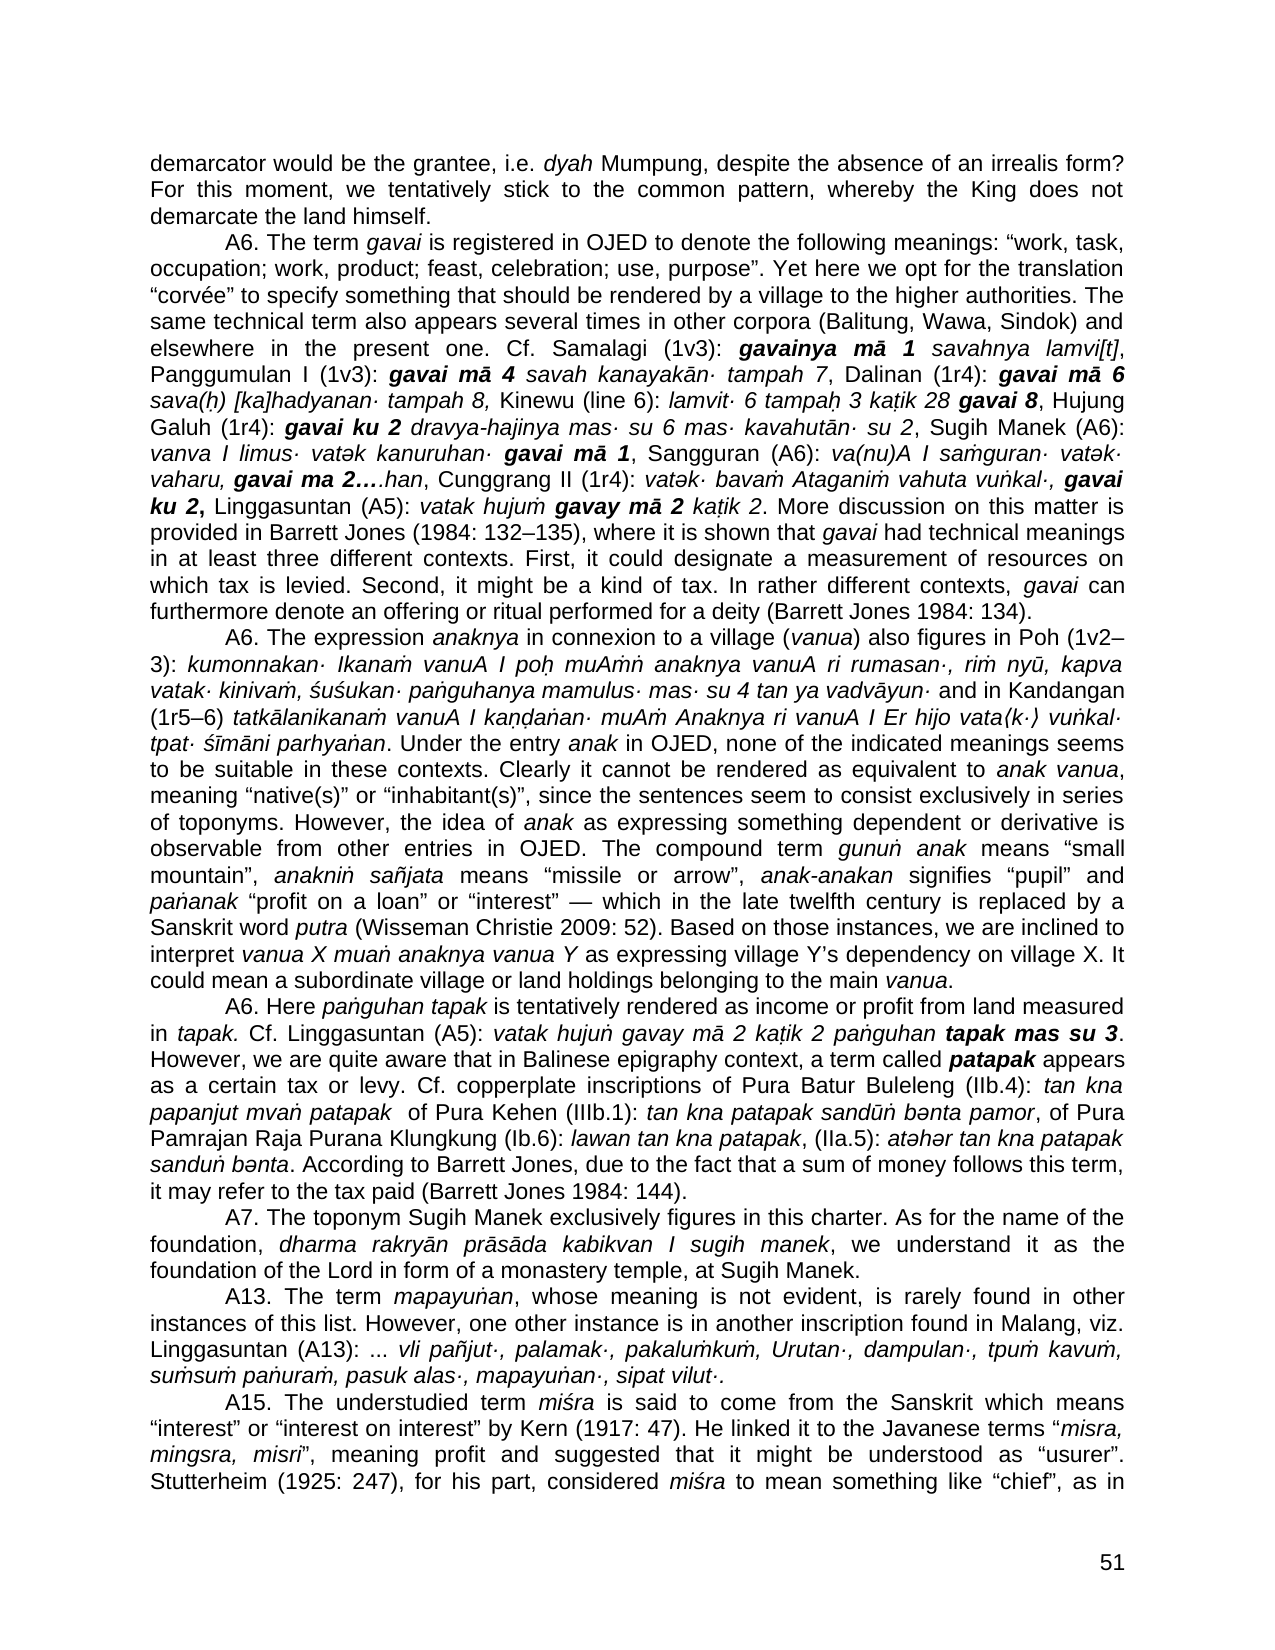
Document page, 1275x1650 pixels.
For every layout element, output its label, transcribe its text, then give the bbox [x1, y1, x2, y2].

text A6. The term gavai is registered in OJED to denote the following meanings: “work, task, occupation; work, product; feast, celebration; use, purpose”. Yet here we opt for the translation “corvée” to specify something that should be rendered by a village to the higher authorities. The same technical term also appears several times in other corpora (Balitung, Wawa, Sindok) and elsewhere in the present one. Cf. Samalagi (1v3): gavainya mā 1 savahnya lamvi[t], Panggumulan I (1v3): gavai mā 4 savah kanayakān· tampah 7, Dalinan (1r4): gavai mā 6 sava(ḥ) [ka]hadyanan· tampah 8, Kinewu (line 6): lamvit· 6 tampaḥ 3 kaṭik 28 gavai 8, Hujung Galuh (1r4): gavai ku 2 dravya-hajinya mas· su 6 mas· kavahutān· su 2, Sugih Manek (A6): vanva I limus· vatək kanuruhan· gavai mā 1, Sangguran (A6): va(nu)A I saṁguran· vatək· vaharu‚ gavai ma 2….han, Cunggrang II (1r4): vatək· bavaṁ Ataganiṁ vahuta vuṅkal·, gavai ku 2, Linggasuntan (A5): vatak hujuṁ gavay mā 2 kaṭik 2. More discussion on this matter is provided in Barrett Jones (1984: 132–135), where it is shown that gavai had technical meanings in at least three different contexts. First, it could designate a measurement of resources on which tax is levied. Second, it might be a kind of tax. In rather different contexts, gavai can furthermore denote an offering or ritual performed for a deity (Barrett Jones 1984: 134). [150, 229, 1125, 624]
text A7. The toponym Sugih Manek exclusively figures in this charter. As for the name of the foundation, dharma rakryān prāsāda kabikvan I sugih manek, we understand it as the foundation of the Lord in form of a monastery temple, at Sugih Manek. [150, 1204, 1125, 1283]
text A6. The expression anaknya in connexion to a village (vanua) also figures in Poh (1v2–3): kumonnakan· Ikanaṁ vanuA I poḥ muAṁṅ anaknya vanuA ri rumasan·, riṁ nyū, kapva vatak· kinivaṁ, śuśukan· paṅguhanya mamulus· mas· su 4 tan ya vadvāyun· and in Kandangan (1r5–6) tatkālanikanaṁ vanuA I kaṇḍaṅan· muAṁ Anaknya ri vanuA I Er hijo vata⟨k·⟩ vuṅkal· tpat· śīmāni parhyaṅan. Under the entry anak in OJED, none of the indicated meanings seems to be suitable in these contexts. Clearly it cannot be rendered as equivalent to anak vanua, meaning “native(s)” or “inhabitant(s)”, since the sentences seem to consist exclusively in series of toponyms. However, the idea of anak as expressing something dependent or derivative is observable from other entries in OJED. The compound term gunuṅ anak means “small mountain”, anakniṅ sañjata means “missile or arrow”, anak-anakan signifies “pupil” and paṅanak “profit on a loan” or “interest” — which in the late twelfth century is replaced by a Sanskrit word putra (Wisseman Christie 2009: 52). Based on those instances, we are inclined to interpret vanua X muaṅ anaknya vanua Y as expressing village Y’s dependency on village X. It could mean a subordinate village or land holdings belonging to the main vanua. [150, 624, 1125, 993]
text A13. The term mapayuṅan, whose meaning is not evident, is rarely found in other instances of this list. However, one other instance is in another inscription found in Malang, viz. Linggasuntan (A13): ... vli pañjut·, palamak·, pakaluṁkuṁ, Urutan·, dampulan·, tpuṁ kavuṁ, suṁsuṁ paṅuraṁ, pasuk alas·, mapayuṅan·, sipat vilut·. [150, 1283, 1125, 1389]
text demarcator would be the grantee, i.e. dyah Mumpung, despite the absence of an irrealis form? For this moment, we tentatively stick to the common pattern, whereby the King does not demarcate the land himself. [150, 150, 1125, 229]
text A15. The understudied term miśra is said to come from the Sanskrit which means “interest” or “interest on interest” by Kern (1917: 47). He linked it to the Javanese terms “misra, mingsra, misri”, meaning profit and suggested that it might be understood as “usurer”. Stutterheim (1925: 247), for his part, considered miśra to mean something like “chief”, as in [150, 1389, 1125, 1494]
text A6. Here paṅguhan tapak is tentatively rendered as income or profit from land measured in tapak. Cf. Linggasuntan (A5): vatak hujuṅ gavay mā 2 kaṭik 2 paṅguhan tapak mas su 3. However, we are quite aware that in Balinese epigraphy context, a term called patapak appears as a certain tax or levy. Cf. copperplate inscriptions of Pura Batur Buleleng (IIb.4): tan kna papanjut mvaṅ patapak of Pura Kehen (IIIb.1): tan kna patapak sandūṅ bənta pamor, of Pura Pamrajan Raja Purana Klungkung (Ib.6): lawan tan kna patapak, (IIa.5): atəhər tan kna patapak sanduṅ bənta. According to Barrett Jones, due to the fact that a sum of money follows this term, it may refer to the tax paid (Barrett Jones 1984: 144). [150, 993, 1125, 1204]
